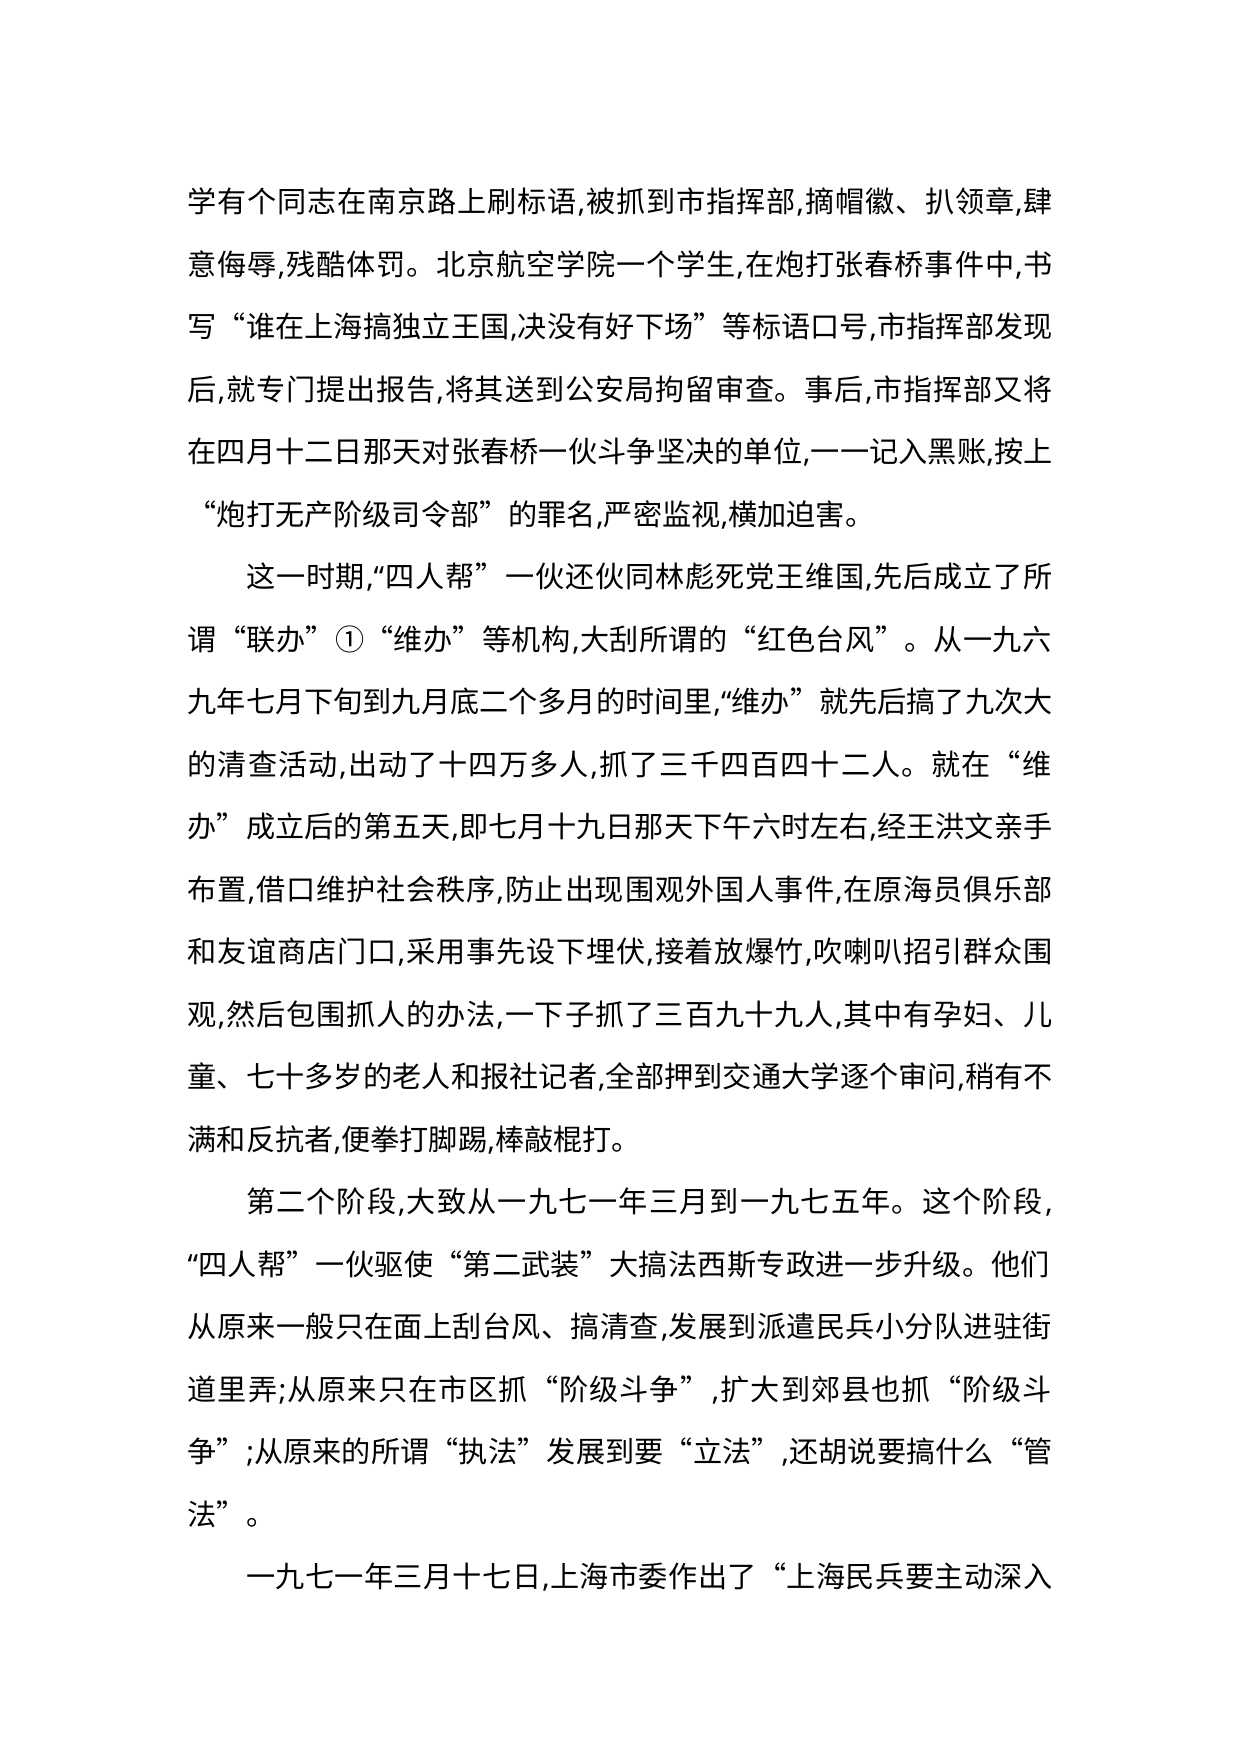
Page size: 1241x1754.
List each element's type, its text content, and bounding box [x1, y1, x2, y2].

text 这一时期,“四人帮”一伙还伙同林彪死党王维国,先后成立了所谓“联办”①“维办”等机构,大刮所谓的“红色台风”。从一九六九年七月下旬到九月底二个多月的时间里,“维办”就先后搞了九次大的清查活动,出动了十四万多人,抓了三千四百四十二人。就在“维办”成立后的第五天,即七月十九日那天下午六时左右,经王洪文亲手布置,借口维护社会秩序,防止出现围观外国人事件,在原海员俱乐部和友谊商店门口,采用事先设下埋伏,接着放爆竹,吹喇叭招引群众围观,然后包围抓人的办法,一下子抓了三百九十九人,其中有孕妇、儿童、七十多岁的老人和报社记者,全部押到交通大学逐个审问,稍有不满和反抗者,便拳打脚踢,棒敲棍打。 [187, 533, 1053, 1158]
text 一九七一年三月十七日,上海市委作出了“上海民兵要主动深入 [187, 1533, 1053, 1596]
text 第二个阶段,大致从一九七一年三月到一九七五年。这个阶段,“四人帮”一伙驱使“第二武装”大搞法西斯专政进一步升级。他们从原来一般只在面上刮台风、搞清查,发展到派遣民兵小分队进驻街道里弄;从原来只在市区抓“阶级斗争”,扩大到郊县也抓“阶级斗争”;从原来的所谓“执法”发展到要“立法”,还胡说要搞什么“管法”。 [187, 1158, 1053, 1533]
text 学有个同志在南京路上刷标语,被抓到市指挥部,摘帽徽、扒领章,肆意侮辱,残酷体罚。北京航空学院一个学生,在炮打张春桥事件中,书写“谁在上海搞独立王国,决没有好下场”等标语口号,市指挥部发现后,就专门提出报告,将其送到公安局拘留审查。事后,市指挥部又将在四月十二日那天对张春桥一伙斗争坚决的单位,一一记入黑账,按上“炮打无产阶级司令部”的罪名,严密监视,横加迫害。 [187, 158, 1053, 533]
